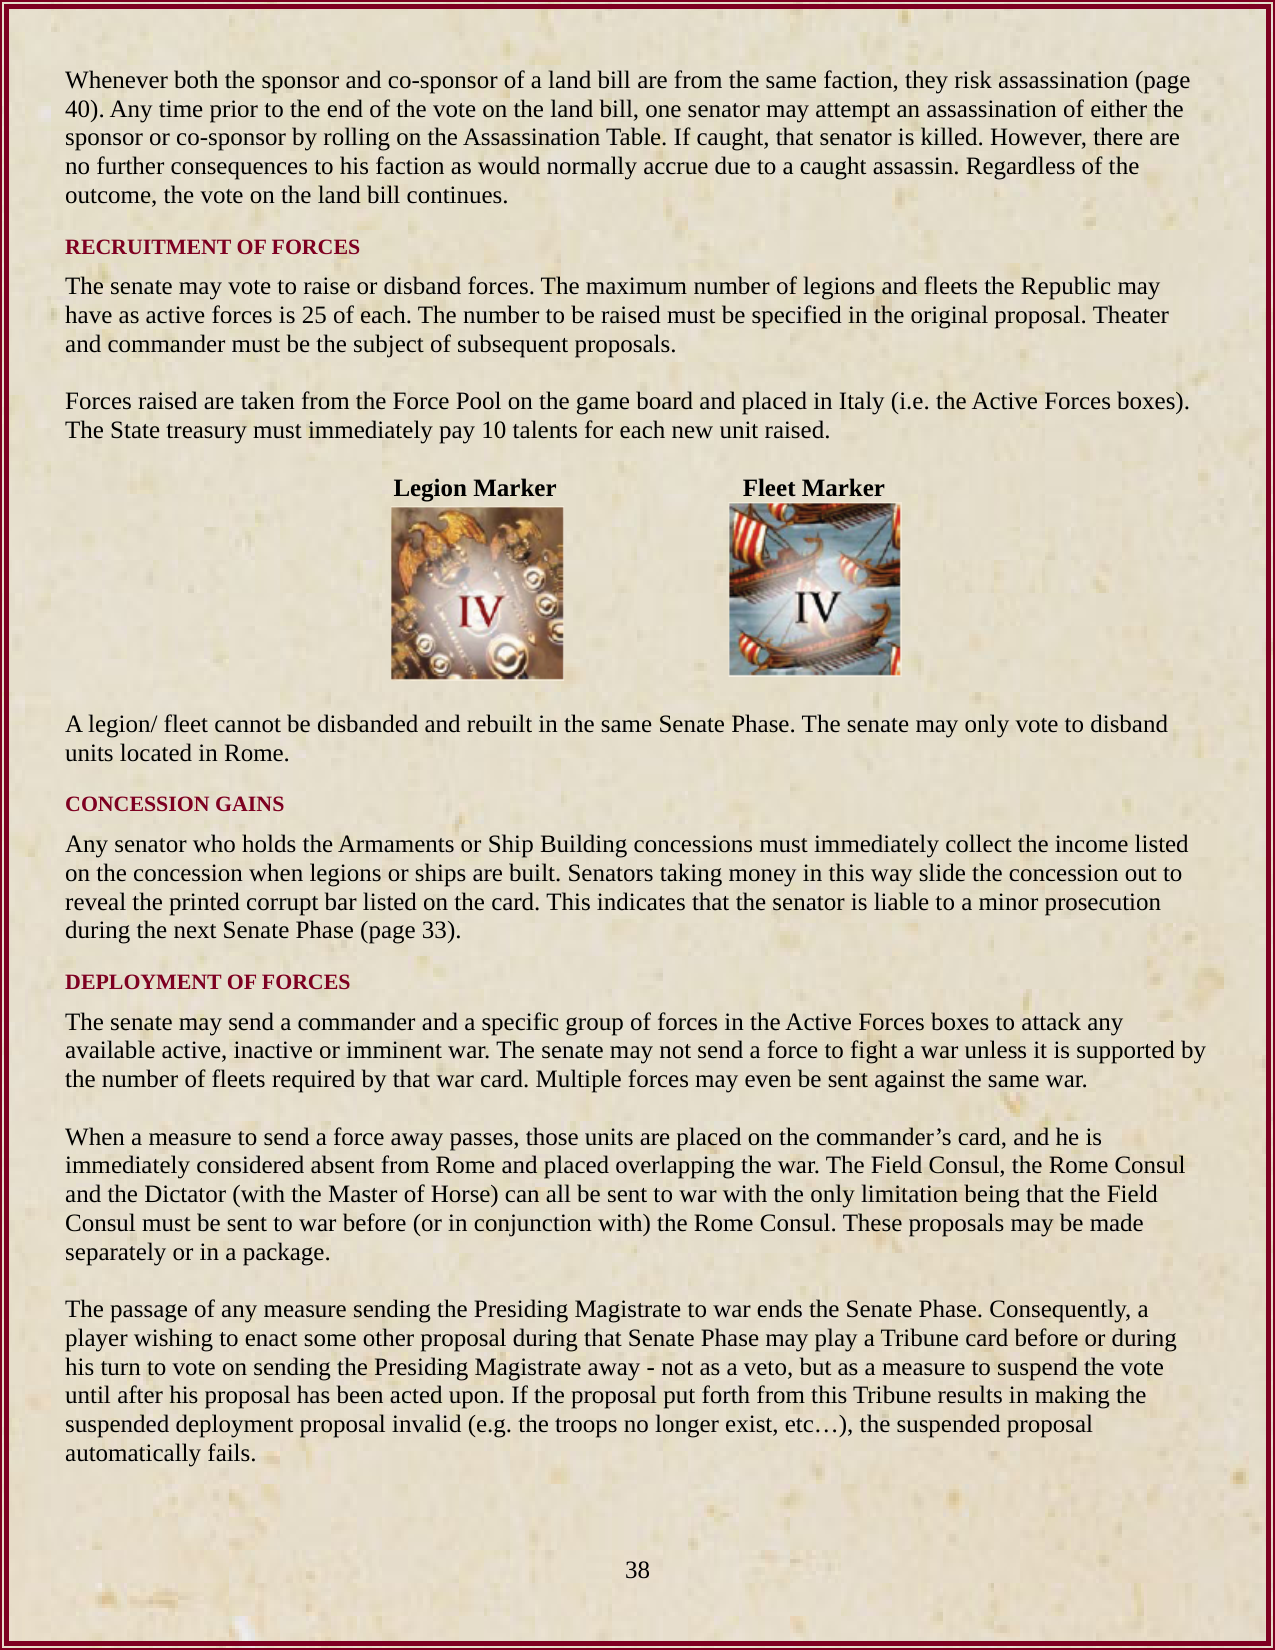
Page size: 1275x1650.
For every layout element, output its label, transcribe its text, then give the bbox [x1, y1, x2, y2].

table_header Legion Marker [316, 473, 634, 709]
text Forces raised are taken from the Force Pool on the game board and placed in Italy (i.e. the Active Forces boxes). The State treasury must immediately pay 10 talents for each new unit raised. [65, 386, 1210, 444]
table_header Fleet Marker [634, 473, 993, 709]
text Any senator who holds the Armaments or Ship Building concessions must immediately collect the income listed on the concession when legions or ships are built. Senators taking money in this way slide the concession out to reveal the printed corrupt bar listed on the card. This indicates that the senator is liable to a minor prosecution during the next Senate Phase (page 33). [65, 829, 1210, 944]
text When a measure to send a force away passes, those units are placed on the commander’s card, and he is immediately considered absent from Rome and placed overlapping the war. The Field Consul, the Rome Consul and the Dictator (with the Master of Horse) can all be sent to war with the only limitation being that the Field Consul must be sent to war before (or in conjunction with) the Rome Consul. These proposals may be made separately or in a package. [65, 1122, 1210, 1266]
text The senate may send a commander and a specific group of forces in the Active Forces boxes to attack any available active, inactive or imminent war. The senate may not send a force to fight a war unless it is supported by the number of fleets required by that war card. Multiple forces may even be sent against the same war. [65, 1007, 1210, 1093]
picture [2, 2, 1273, 1648]
text The passage of any measure sending the Presiding Magistrate to war ends the Senate Phase. Consequently, a player wishing to enact some other proposal during that Senate Phase may play a Tribune card before or during his turn to vote on sending the Presiding Magistrate away - not as a veto, but as a measure to suspend the vote until after his proposal has been acted upon. If the proposal put forth from this Tribune results in making the suspended deployment proposal invalid (e.g. the troops no longer exist, etc…), the suspended proposal automatically fails. [65, 1294, 1210, 1467]
text CONCESSION GAINS [65, 791, 1210, 817]
text A legion/ fleet cannot be disbanded and rebuilt in the same Senate Phase. The senate may only vote to disband units located in Rome. [65, 709, 1210, 766]
text DEPLOYMENT OF FORCES [65, 969, 1210, 994]
text Whenever both the sponsor and co-sponsor of a land bill are from the same faction, they risk assassination (page 40). Any time prior to the end of the vote on the land bill, one senator may attempt an assassination of either the sponsor or co-sponsor by rolling on the Assassination Table. If caught, that senator is killed. However, there are no further consequences to his faction as would normally accrue due to a caught assassin. Regardless of the outcome, the vote on the land bill continues. [65, 65, 1210, 209]
text The senate may vote to raise or disband forces. The maximum number of legions and fleets the Republic may have as active forces is 25 of each. The number to be raised must be specified in the original proposal. Theater and commander must be the subject of subsequent proposals. [65, 271, 1210, 358]
text RECRUITMENT OF FORCES [65, 234, 1210, 259]
